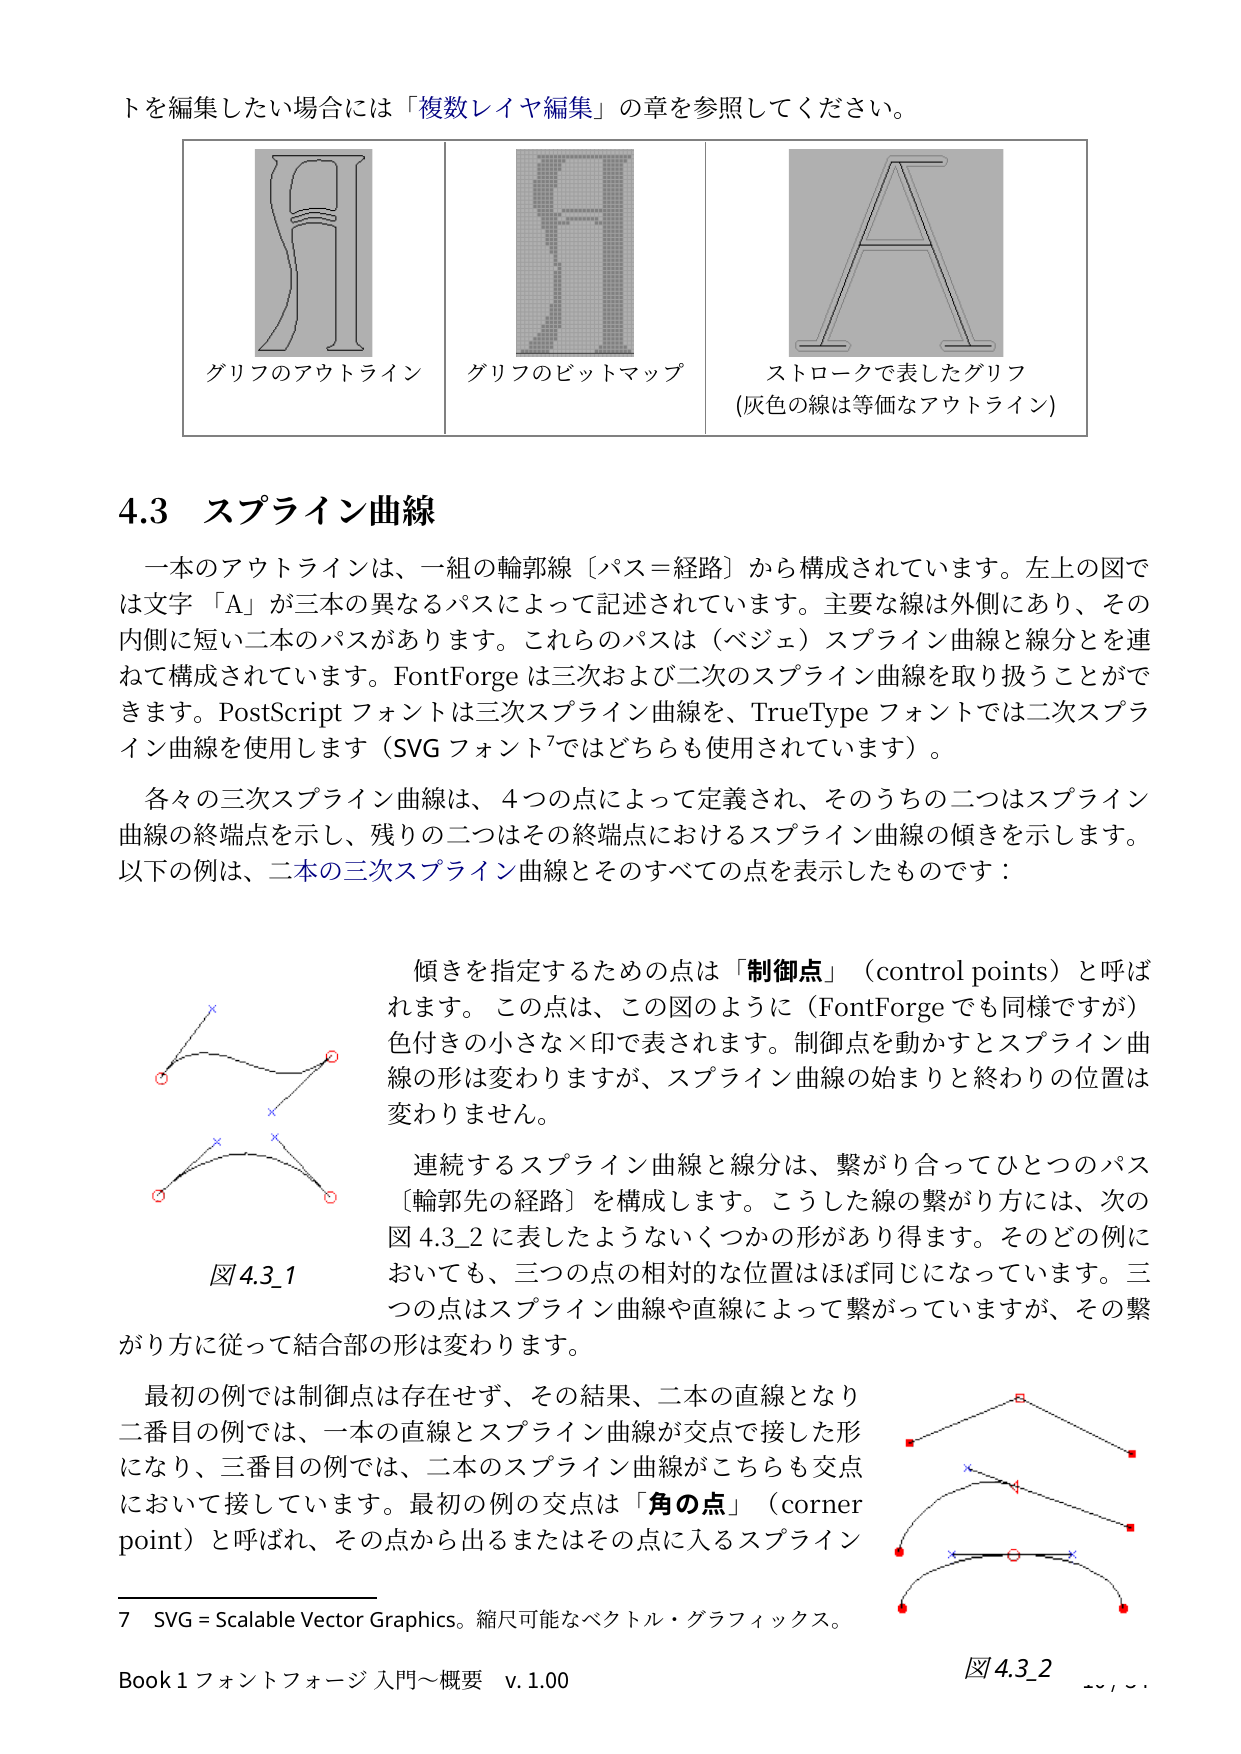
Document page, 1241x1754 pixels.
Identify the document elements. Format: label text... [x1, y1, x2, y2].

text 図 4.3_2 [863, 1403, 1152, 1685]
text SVG = Scalable Vector Graphics。縮尺可能なベクトル・グラフィックス。 [118, 1604, 863, 1634]
text 一本のアウトラインは、一組の輪郭線〔パス＝経路〕から構成されています。左上の図では文字 「A」が三本の異なるパスによって記述されています。主要な線は外側にあり、その内側に短い二本のパスがあります。これらのパスは（ベジェ）スプライン曲線と線分とを連ねて構成されています。FontForge は三次および二次のスプライン曲線を取り扱うことができます。PostScript フォントは三次スプライン曲線を、TrueType フォントでは二次スプライン曲線を使用します（SVG フォントではどちらも使用されています）。 [118, 549, 1152, 765]
picture [516, 149, 634, 357]
text [119, 952, 387, 963]
picture [788, 149, 1004, 357]
picture [118, 963, 387, 1243]
table_header グリフのアウトライン [184, 141, 444, 434]
text 最初の例では制御点は存在せず、その結果、二本の直線となり、二番目の例では、一本の直線とスプライン曲線が交点で接した形になり、三番目の例では、二本のスプライン曲線がこちらも交点において接しています。最初の例の交点は「角の点」（corner point）と呼ばれ、その点から出るまたはその点に入るスプライン [118, 1376, 1152, 1556]
picture [887, 1378, 1152, 1637]
table_header グリフのビットマップ [446, 141, 705, 434]
text 図 4.3_1 [119, 1243, 387, 1291]
text 各々の三次スプライン曲線は、４つの点によって定義され、そのうちの二つはスプライン曲線の終端点を示し、残りの二つはその終端点におけるスプライン曲線の傾きを示します。以下の例は、二本の三次スプライン曲線とそのすべての点を表示したものです： [118, 779, 1152, 887]
table_header ストロークで表したグリフ (灰色の線は等価なアウトライン) [706, 141, 1086, 434]
subtitle 4.3 スプライン曲線 [118, 485, 1152, 533]
picture [254, 149, 373, 357]
text 傾きを指定するための点は「制御点」（control points）と呼ばれます。 この点は、この図のように（FontForge でも同様ですが）色付きの小さな×印で表されます。制御点を動かすとスプライン曲線の形は変わりますが、スプライン曲線の始まりと終わりの位置は変わりません。 [388, 951, 1152, 1131]
text トを編集したい場合には「複数レイヤ編集」の章を参照してください。 [118, 88, 1152, 124]
text 連続するスプライン曲線と線分は、繋がり合ってひとつのパス〔輪郭先の経路〕を構成します。こうした線の繋がり方には、次の図 4.3_2 に表したようないくつかの形があり得ます。そのどの例においても、三つの点の相対的な位置はほぼ同じになっています。三つの点はスプライン曲線や直線によって繋がっていますが、その繋がり方に従って結合部の形は変わります。 [118, 1146, 1152, 1361]
